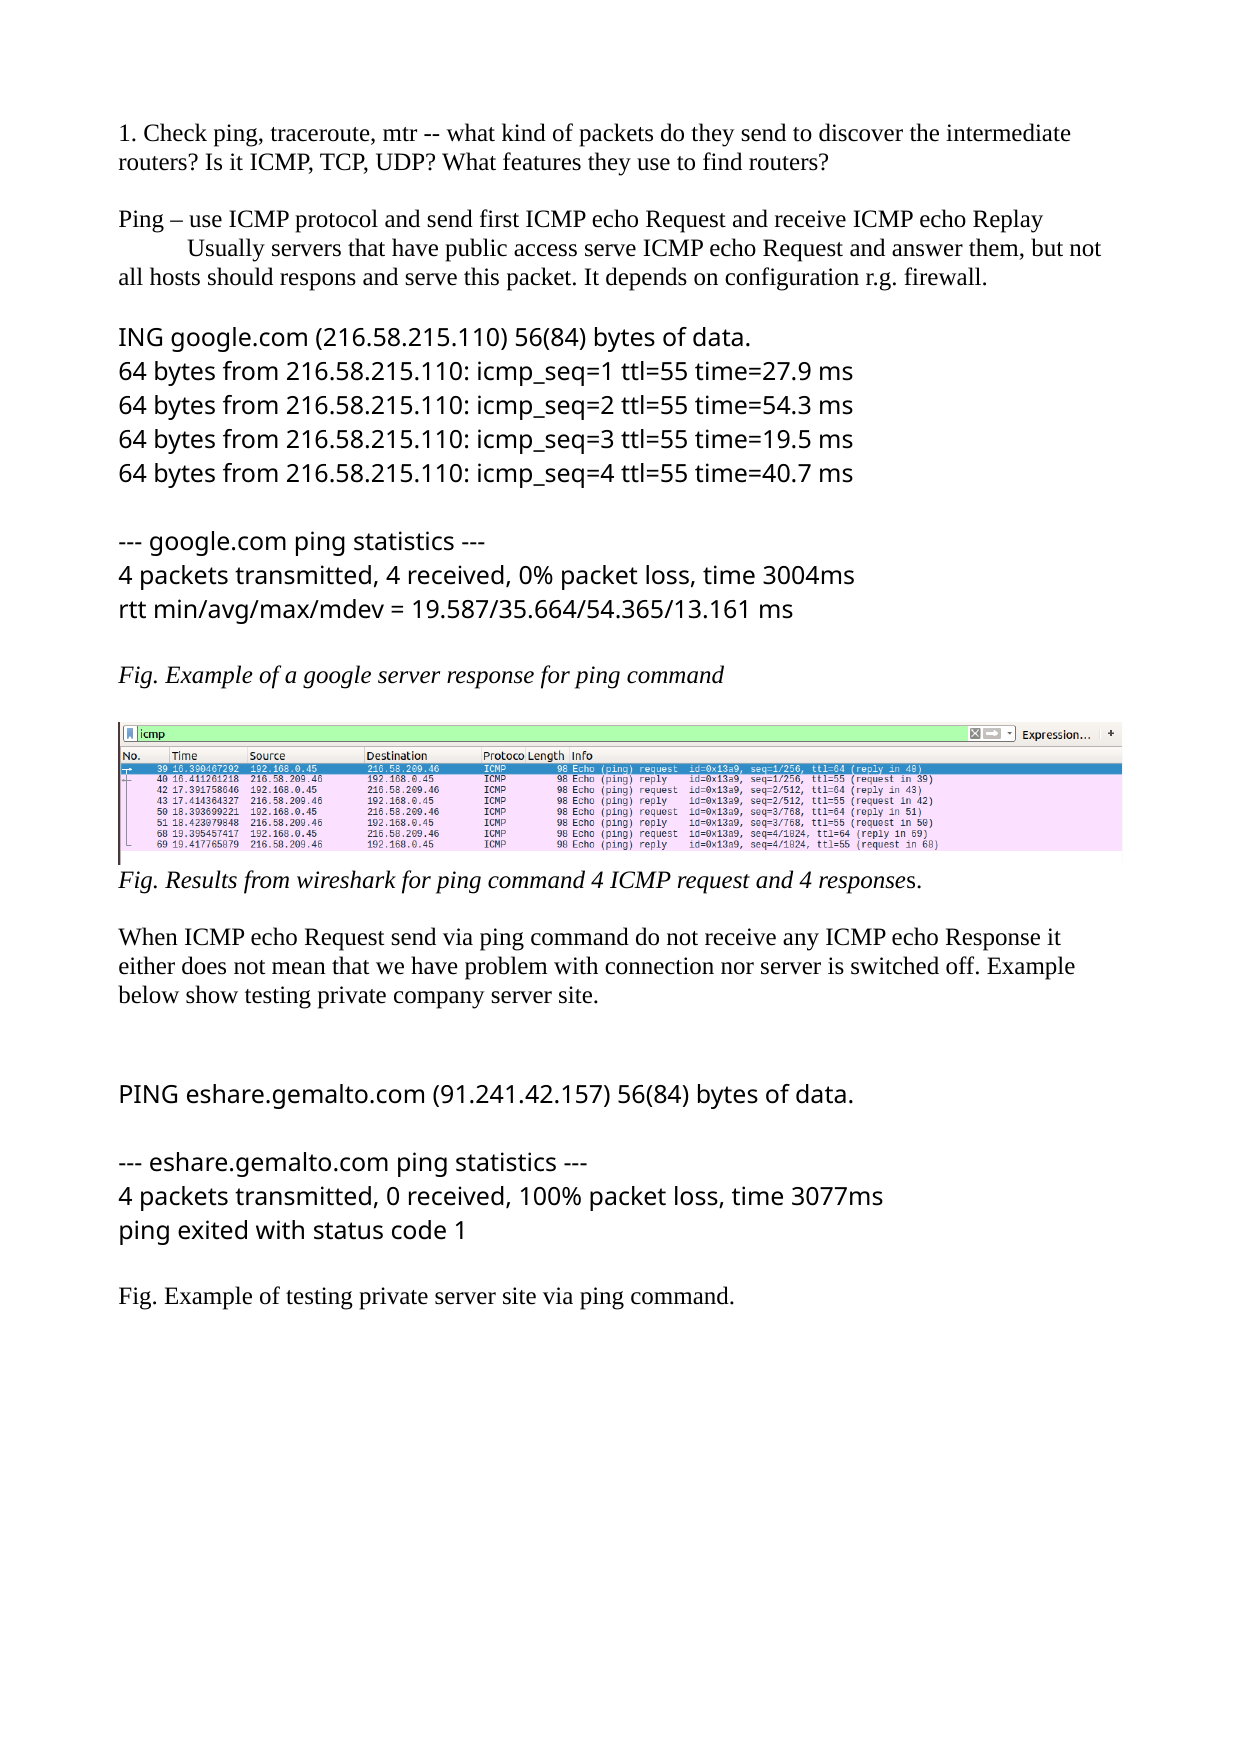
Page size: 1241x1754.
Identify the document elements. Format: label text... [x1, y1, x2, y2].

text 4 packets transmitted, 4 received, 0% packet loss, time 3004ms [118, 558, 1122, 592]
text Fig. Results from wireshark for ping command 4 ICMP request and 4 responses. [118, 865, 1122, 893]
text 64 bytes from 216.58.215.110: icmp_seq=4 ttl=55 time=40.7 ms [118, 456, 1122, 490]
text When ICMP echo Request send via ping command do not receive any ICMP echo Response it either does not mean that we have problem with connection nor server is switched off. Example below show testing private company server site. [118, 922, 1122, 1008]
text PING eshare.gemalto.com (91.241.42.157) 56(84) bytes of data. [118, 1077, 1122, 1111]
text 64 bytes from 216.58.215.110: icmp_seq=2 ttl=55 time=54.3 ms [118, 387, 1122, 422]
text Fig. Example of testing private server site via ping command. [118, 1281, 1122, 1310]
text --- eshare.gemalto.com ping statistics --- [118, 1145, 1122, 1179]
text ping exited with status code 1 [118, 1213, 1122, 1247]
text 4 packets transmitted, 0 received, 100% packet loss, time 3077ms [118, 1179, 1122, 1213]
text 64 bytes from 216.58.215.110: icmp_seq=1 ttl=55 time=27.9 ms [118, 353, 1122, 387]
text 64 bytes from 216.58.215.110: icmp_seq=3 ttl=55 time=19.5 ms [118, 422, 1122, 456]
text Ping – use ICMP protocol and send first ICMP echo Request and receive ICMP echo Replay [118, 204, 1122, 233]
picture [118, 722, 1123, 865]
text rtt min/avg/max/mdev = 19.587/35.664/54.365/13.161 ms [118, 592, 1122, 626]
text Usually servers that have public access serve ICMP echo Request and answer them, but not all hosts should respons and serve this packet. It depends on configuration r.g. firewall. [118, 233, 1122, 291]
text Fig. Example of a google server response for ping command [118, 660, 1122, 689]
text ING google.com (216.58.215.110) 56(84) bytes of data. [118, 319, 1122, 353]
text --- google.com ping statistics --- [118, 524, 1122, 558]
text 1. Check ping, traceroute, mtr -- what kind of packets do they send to discover the intermediate routers? Is it ICMP, TCP, UDP? What features they use to find routers? [118, 118, 1122, 176]
